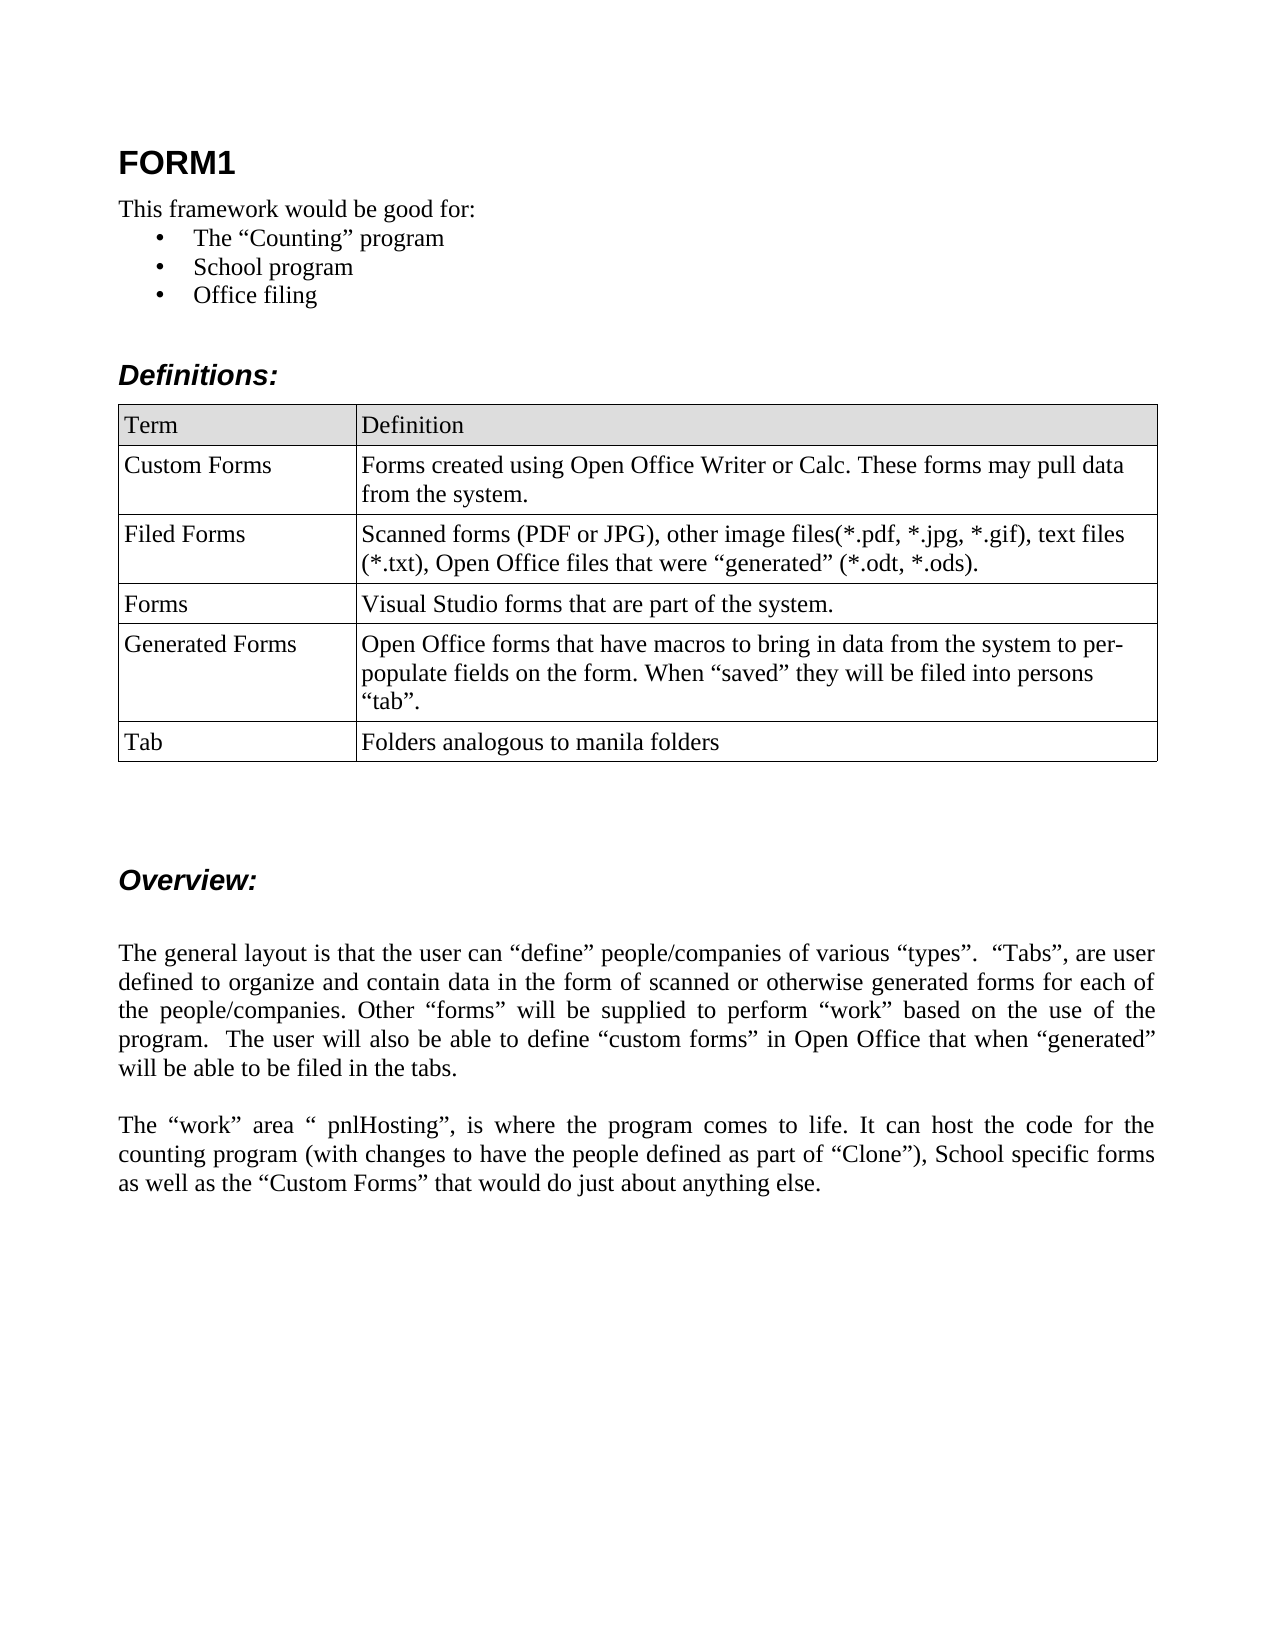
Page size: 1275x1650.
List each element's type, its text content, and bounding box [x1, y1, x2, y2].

text This framework would be good for: [118, 194, 1157, 223]
table_cell Open Office forms that have macros to bring in data from the system to per-populate fields on the form. When “saved” they will be filed into persons “tab”. [357, 624, 1157, 721]
subtitle Definitions: [118, 358, 1157, 392]
list Office filing [156, 281, 1157, 309]
table_cell Forms [119, 584, 356, 623]
table_cell Generated Forms [119, 624, 356, 721]
table_cell Tab [119, 722, 356, 761]
subtitle FORM1 [118, 143, 1157, 182]
list The “Counting” program [156, 223, 1157, 252]
table_cell Filed Forms [119, 515, 356, 583]
subtitle Overview: [118, 863, 1157, 897]
table_header Definition [357, 405, 1157, 445]
table_cell Custom Forms [119, 446, 356, 514]
table_cell Forms created using Open Office Writer or Calc. These forms may pull data from the system. [357, 446, 1157, 514]
list School program [156, 252, 1157, 281]
table_cell Folders analogous to manila folders [357, 722, 1157, 761]
table_cell Visual Studio forms that are part of the system. [357, 584, 1157, 623]
text The general layout is that the user can “define” people/companies of various “types”. “Tabs”, are user defined to organize and contain data in the form of scanned or otherwise generated forms for each of the people/companies. Other “forms” will be supplied to perform “work” based on the use of the program. The user will also be able to define “custom forms” in Open Office that when “generated” will be able to be filed in the tabs. [118, 938, 1157, 1082]
table_cell Scanned forms (PDF or JPG), other image files(*.pdf, *.jpg, *.gif), text files (*.txt), Open Office files that were “generated” (*.odt, *.ods). [357, 515, 1157, 583]
text The “work” area “ pnlHosting”, is where the program comes to life. It can host the code for the counting program (with changes to have the people defined as part of “Clone”), School specific forms as well as the “Custom Forms” that would do just about anything else. [118, 1111, 1157, 1197]
table_header Term [119, 405, 356, 445]
